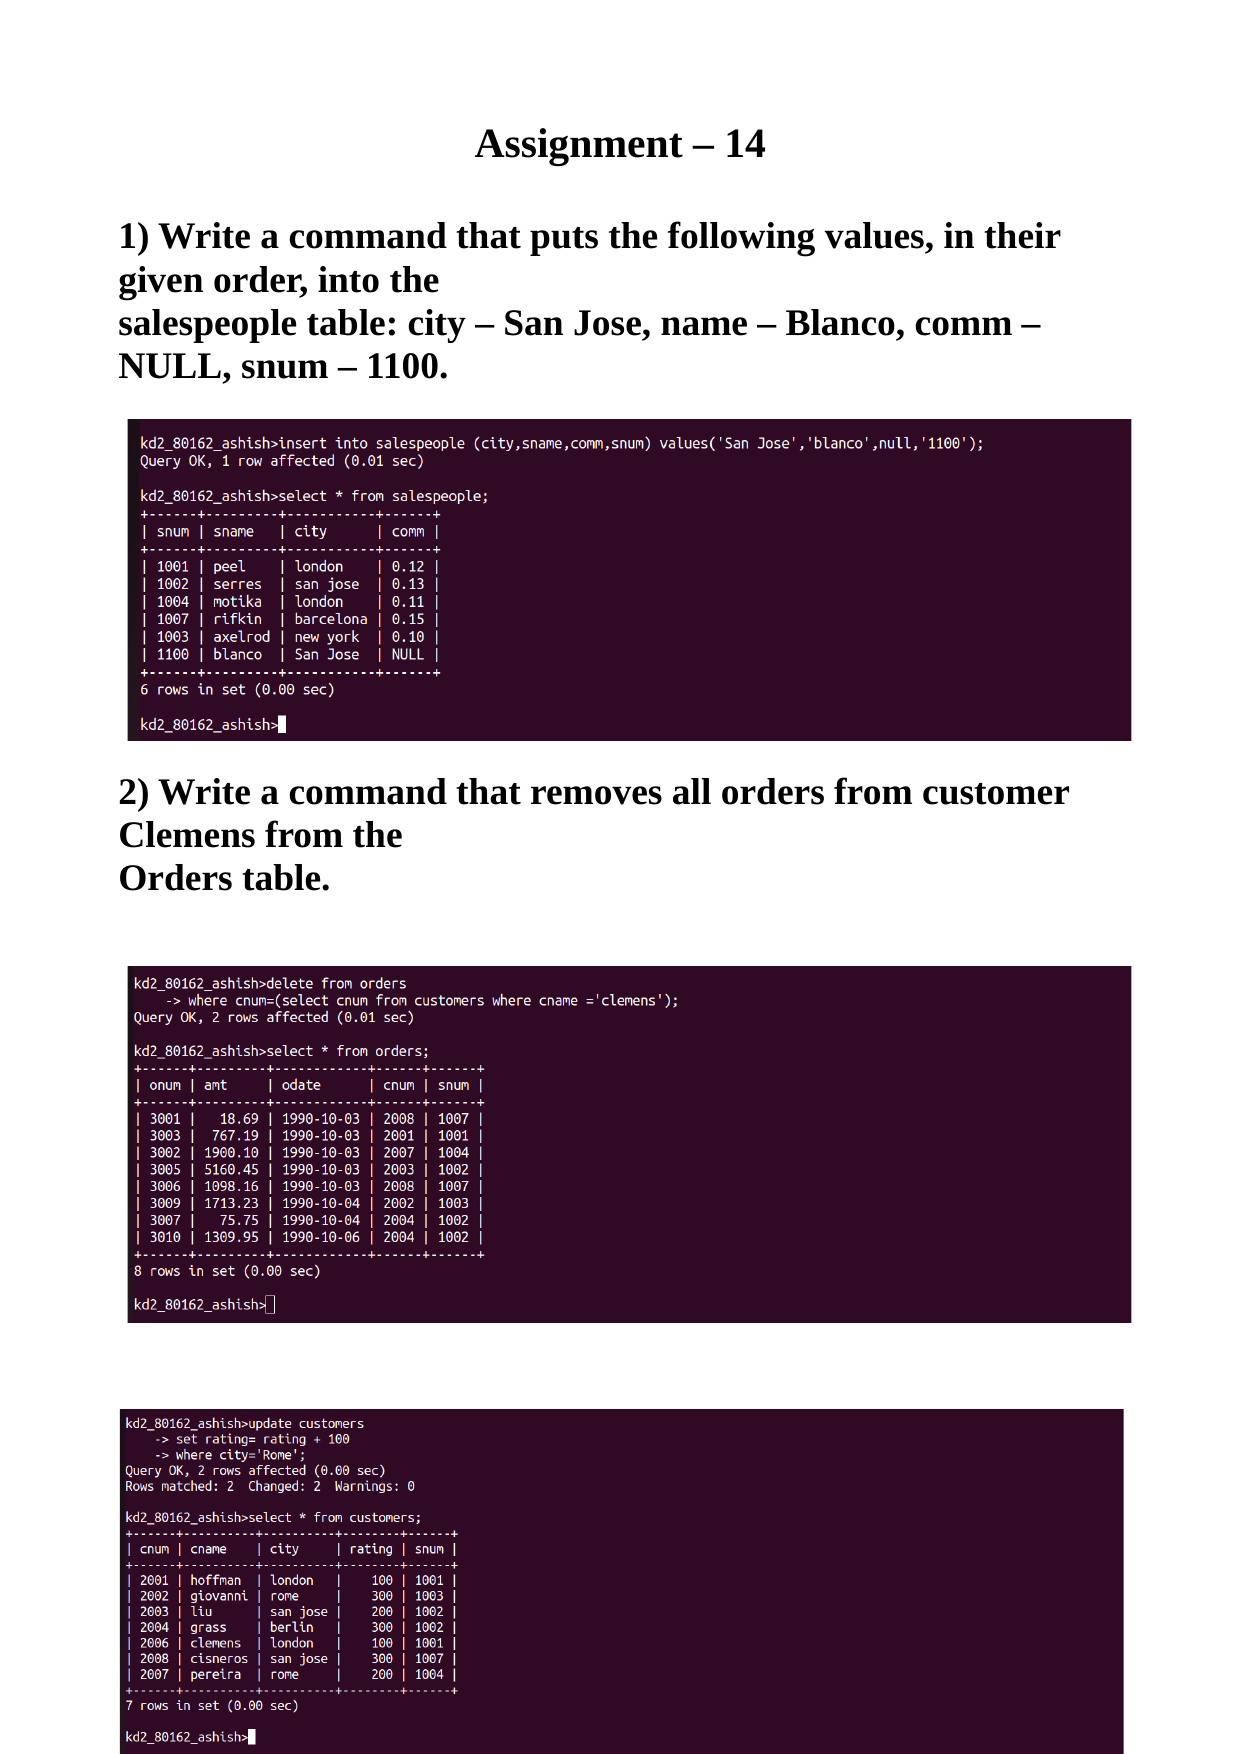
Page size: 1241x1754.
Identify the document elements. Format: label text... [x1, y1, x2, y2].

picture [119, 1409, 1124, 1754]
picture [127, 419, 1132, 741]
picture [127, 966, 1132, 1323]
text 2) Write a command that removes all orders from customer Clemens from the Orders table. [118, 769, 1122, 899]
text Assignment – 14 [118, 118, 1122, 166]
text 1) Write a command that puts the following values, in their given order, into the salespeople table: city – San Jose, name – Blanco, comm – NULL, snum – 1100. [118, 214, 1122, 386]
